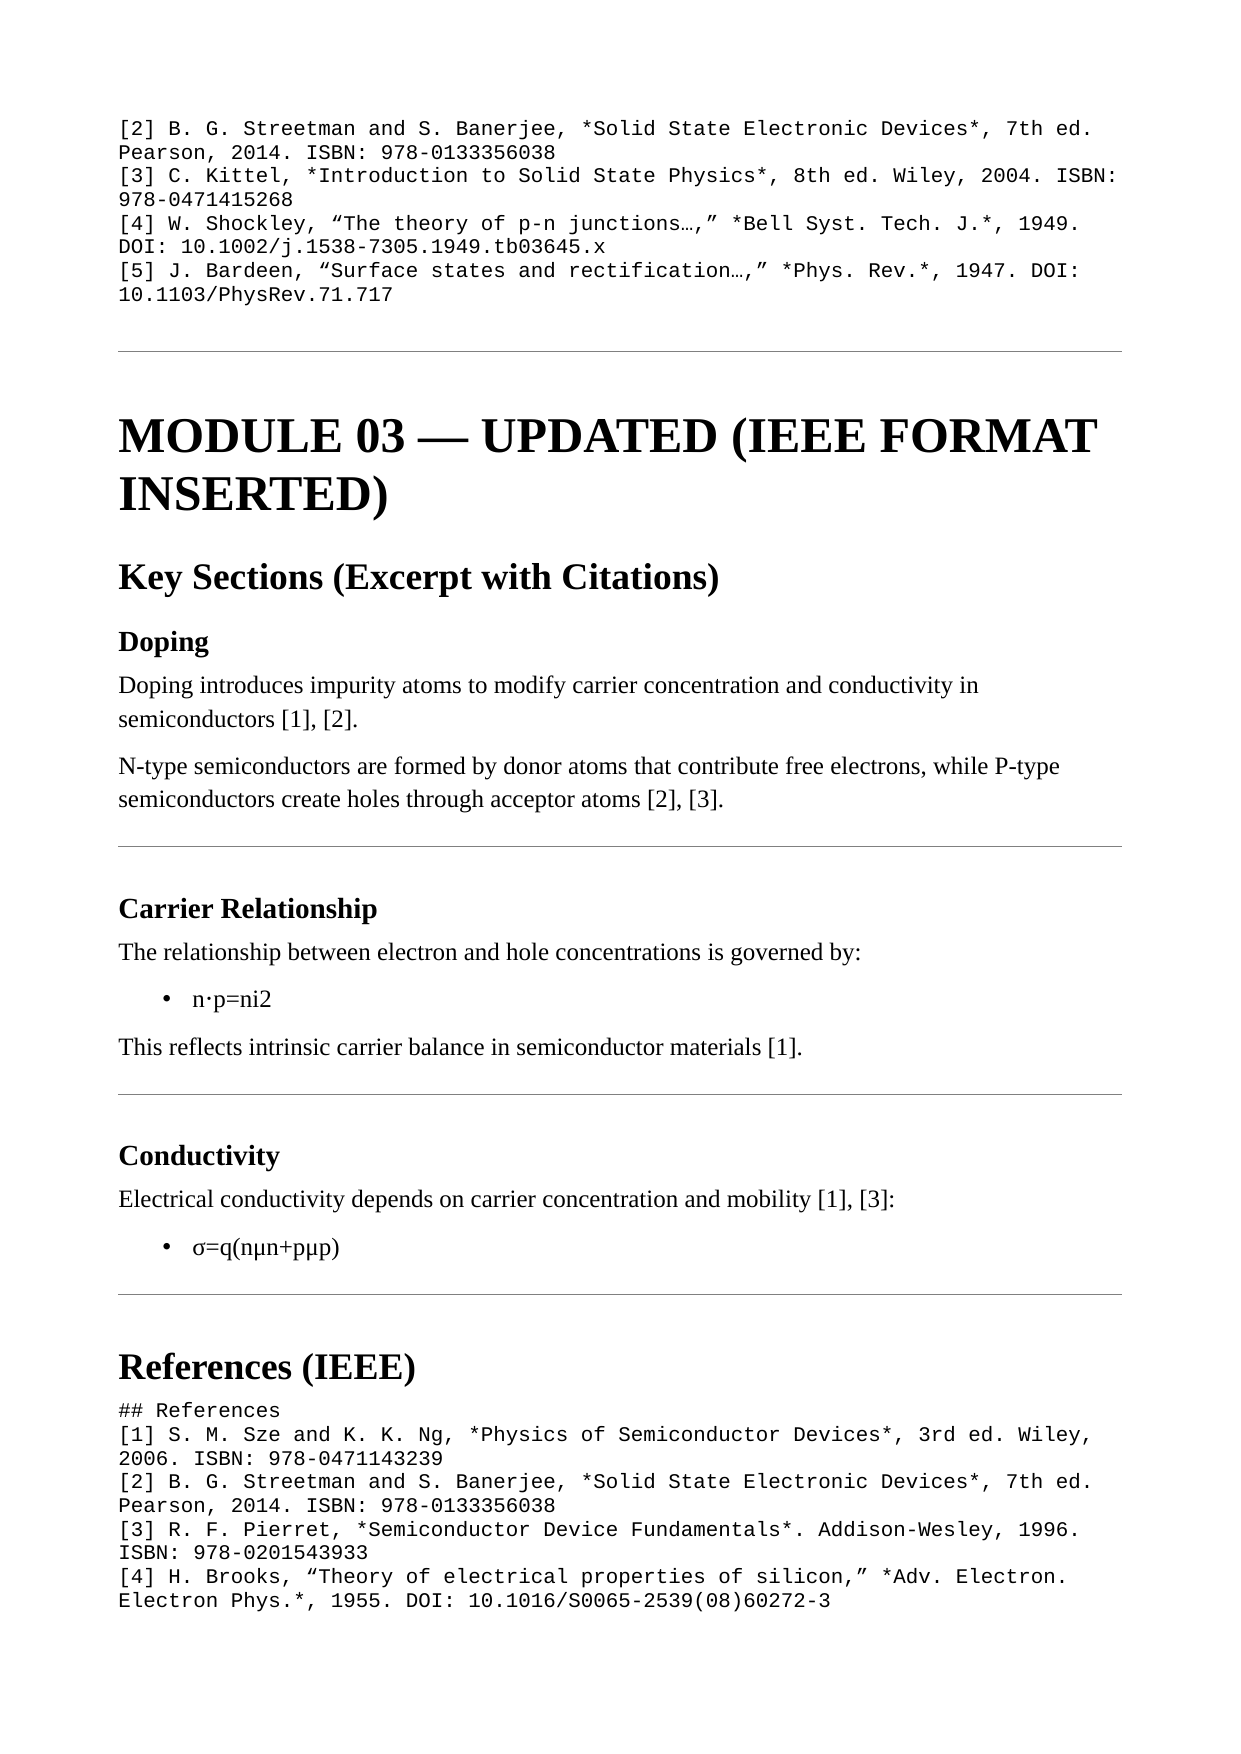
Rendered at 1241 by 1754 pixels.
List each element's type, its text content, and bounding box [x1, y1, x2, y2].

text [1] S. M. Sze and K. K. Ng, *Physics of Semiconductor Devices*, 3rd ed. Wiley, 2006. ISBN: 978-0471143239 [118, 1424, 1122, 1471]
list σ=q(nμn​+pμp​) [162, 1232, 1122, 1261]
text Electrical conductivity depends on carrier concentration and mobility [1], [3]: [118, 1184, 1122, 1213]
subtitle Key Sections (Excerpt with Citations) [118, 554, 1122, 597]
subtitle Carrier Relationship [118, 891, 1122, 924]
text N-type semiconductors are formed by donor atoms that contribute free electrons, while P-type semiconductors create holes through acceptor atoms [2], [3]. [118, 751, 1122, 813]
text [3] R. F. Pierret, *Semiconductor Device Fundamentals*. Addison-Wesley, 1996. ISBN: 978-0201543933 [118, 1519, 1122, 1566]
subtitle References (IEEE) [118, 1345, 1122, 1388]
subtitle Conductivity [118, 1138, 1122, 1172]
text [4] H. Brooks, “Theory of electrical properties of silicon,” *Adv. Electron. Electron Phys.*, 1955. DOI: 10.1016/S0065-2539(08)60272-3 [118, 1566, 1122, 1613]
text [3] C. Kittel, *Introduction to Solid State Physics*, 8th ed. Wiley, 2004. ISBN: 978-0471415268 [118, 165, 1122, 213]
text [5] J. Bardeen, “Surface states and rectification…,” *Phys. Rev.*, 1947. DOI: 10.1103/PhysRev.71.717 [118, 260, 1122, 307]
subtitle MODULE 03 — UPDATED (IEEE FORMAT INSERTED) [118, 406, 1122, 521]
text ## References [118, 1400, 1122, 1424]
text [4] W. Shockley, “The theory of p-n junctions…,” *Bell Syst. Tech. J.*, 1949. DOI: 10.1002/j.1538-7305.1949.tb03645.x [118, 213, 1122, 260]
subtitle Doping [118, 624, 1122, 658]
text The relationship between electron and hole concentrations is governed by: [118, 937, 1122, 966]
text [2] B. G. Streetman and S. Banerjee, *Solid State Electronic Devices*, 7th ed. Pearson, 2014. ISBN: 978-0133356038 [118, 118, 1122, 165]
list n⋅p=ni2​ [162, 984, 1122, 1013]
text This reflects intrinsic carrier balance in semiconductor materials [1]. [118, 1032, 1122, 1061]
text Doping introduces impurity atoms to modify carrier concentration and conductivity in semiconductors [1], [2]. [118, 671, 1122, 732]
text [2] B. G. Streetman and S. Banerjee, *Solid State Electronic Devices*, 7th ed. Pearson, 2014. ISBN: 978-0133356038 [118, 1471, 1122, 1519]
